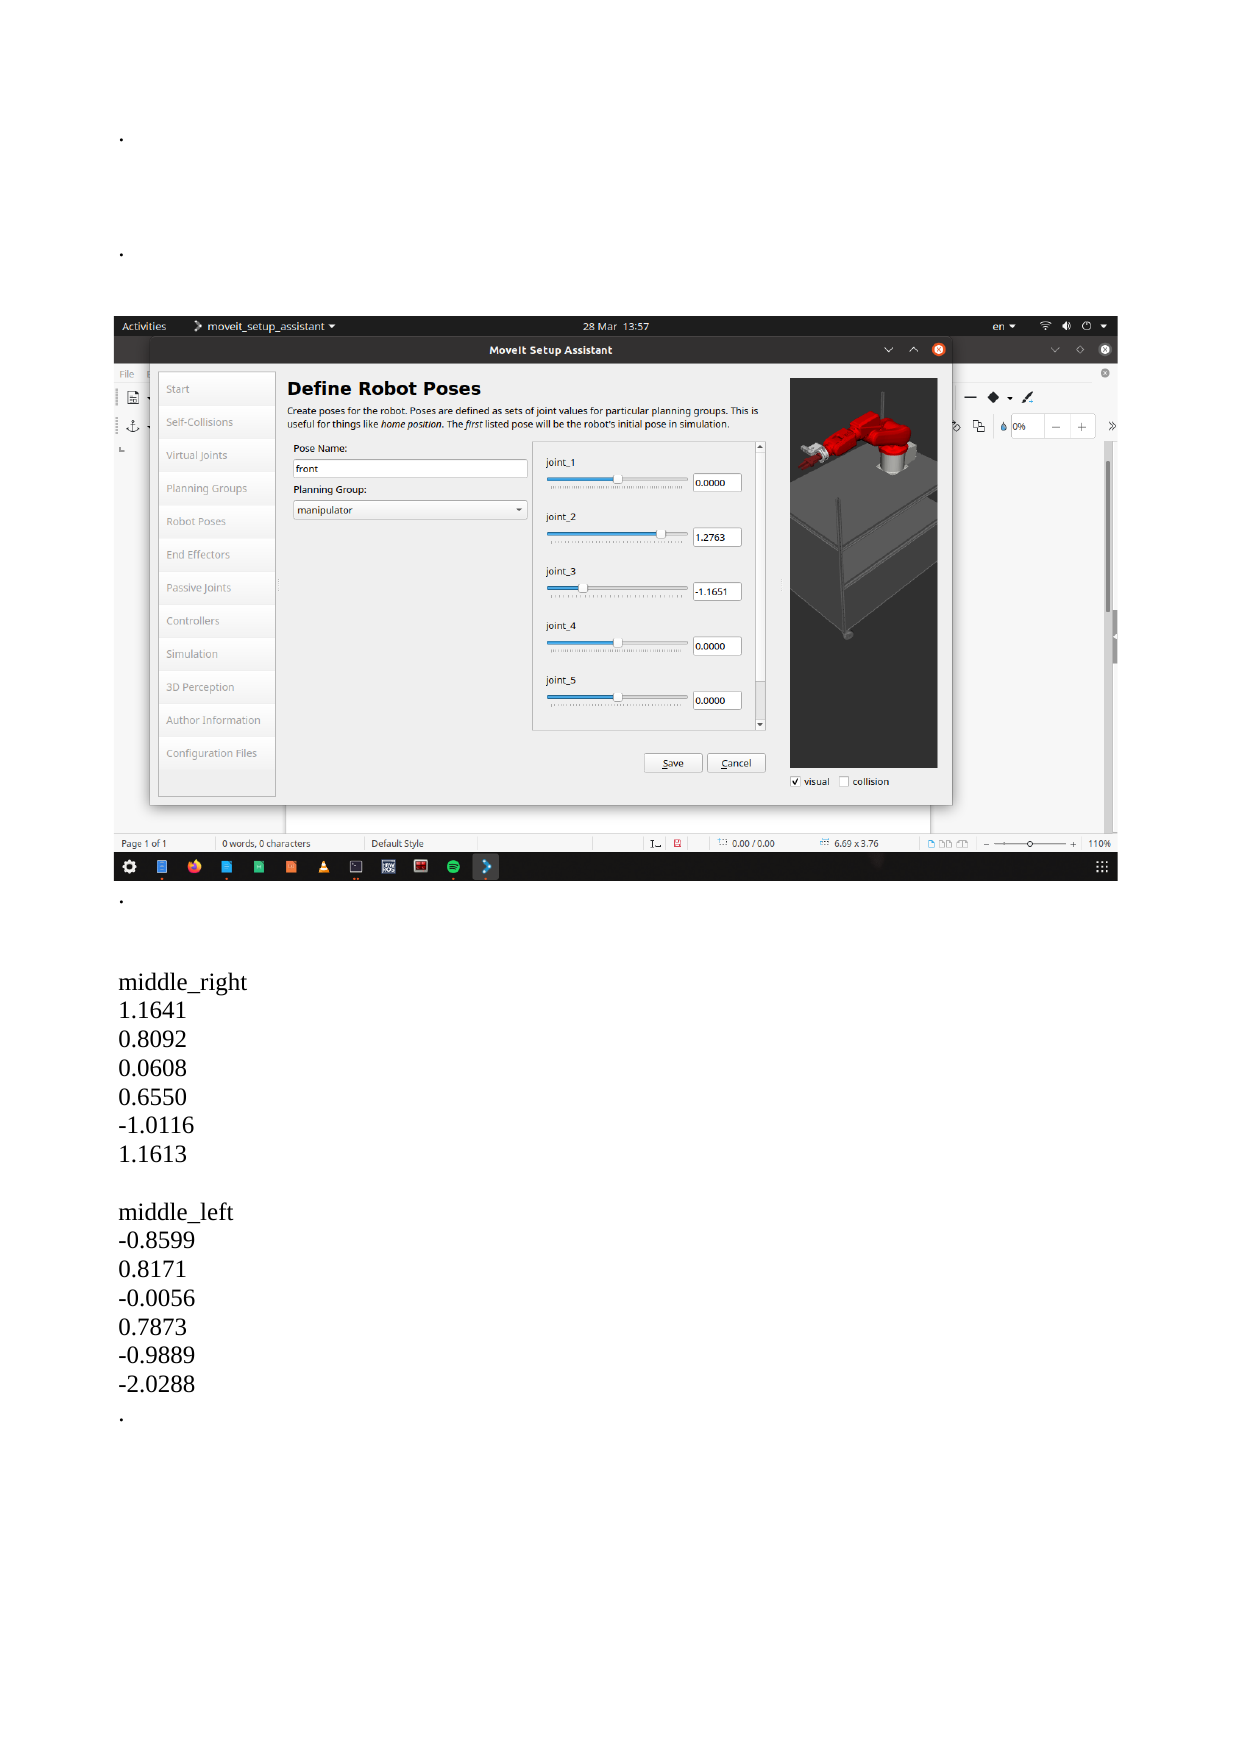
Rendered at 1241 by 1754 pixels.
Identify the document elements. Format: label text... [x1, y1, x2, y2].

text middle_right [118, 967, 1122, 996]
picture [113, 316, 1118, 881]
text -0.8599 [118, 1226, 1122, 1254]
text middle_left [118, 1197, 1122, 1226]
text 0.0608 [118, 1053, 1122, 1082]
text -0.9889 [118, 1341, 1122, 1369]
text . [118, 118, 1122, 147]
text -0.0056 [118, 1283, 1122, 1312]
text 0.7873 [118, 1312, 1122, 1341]
text 0.6550 [118, 1082, 1122, 1111]
text 1.1613 [118, 1139, 1122, 1168]
text -2.0288 [118, 1369, 1122, 1398]
text . [118, 233, 1122, 262]
text 1.1641 [118, 996, 1122, 1024]
text 0.8171 [118, 1254, 1122, 1283]
text . [118, 1398, 1122, 1427]
text -1.0116 [118, 1111, 1122, 1139]
text 0.8092 [118, 1024, 1122, 1053]
text . [118, 291, 1122, 909]
